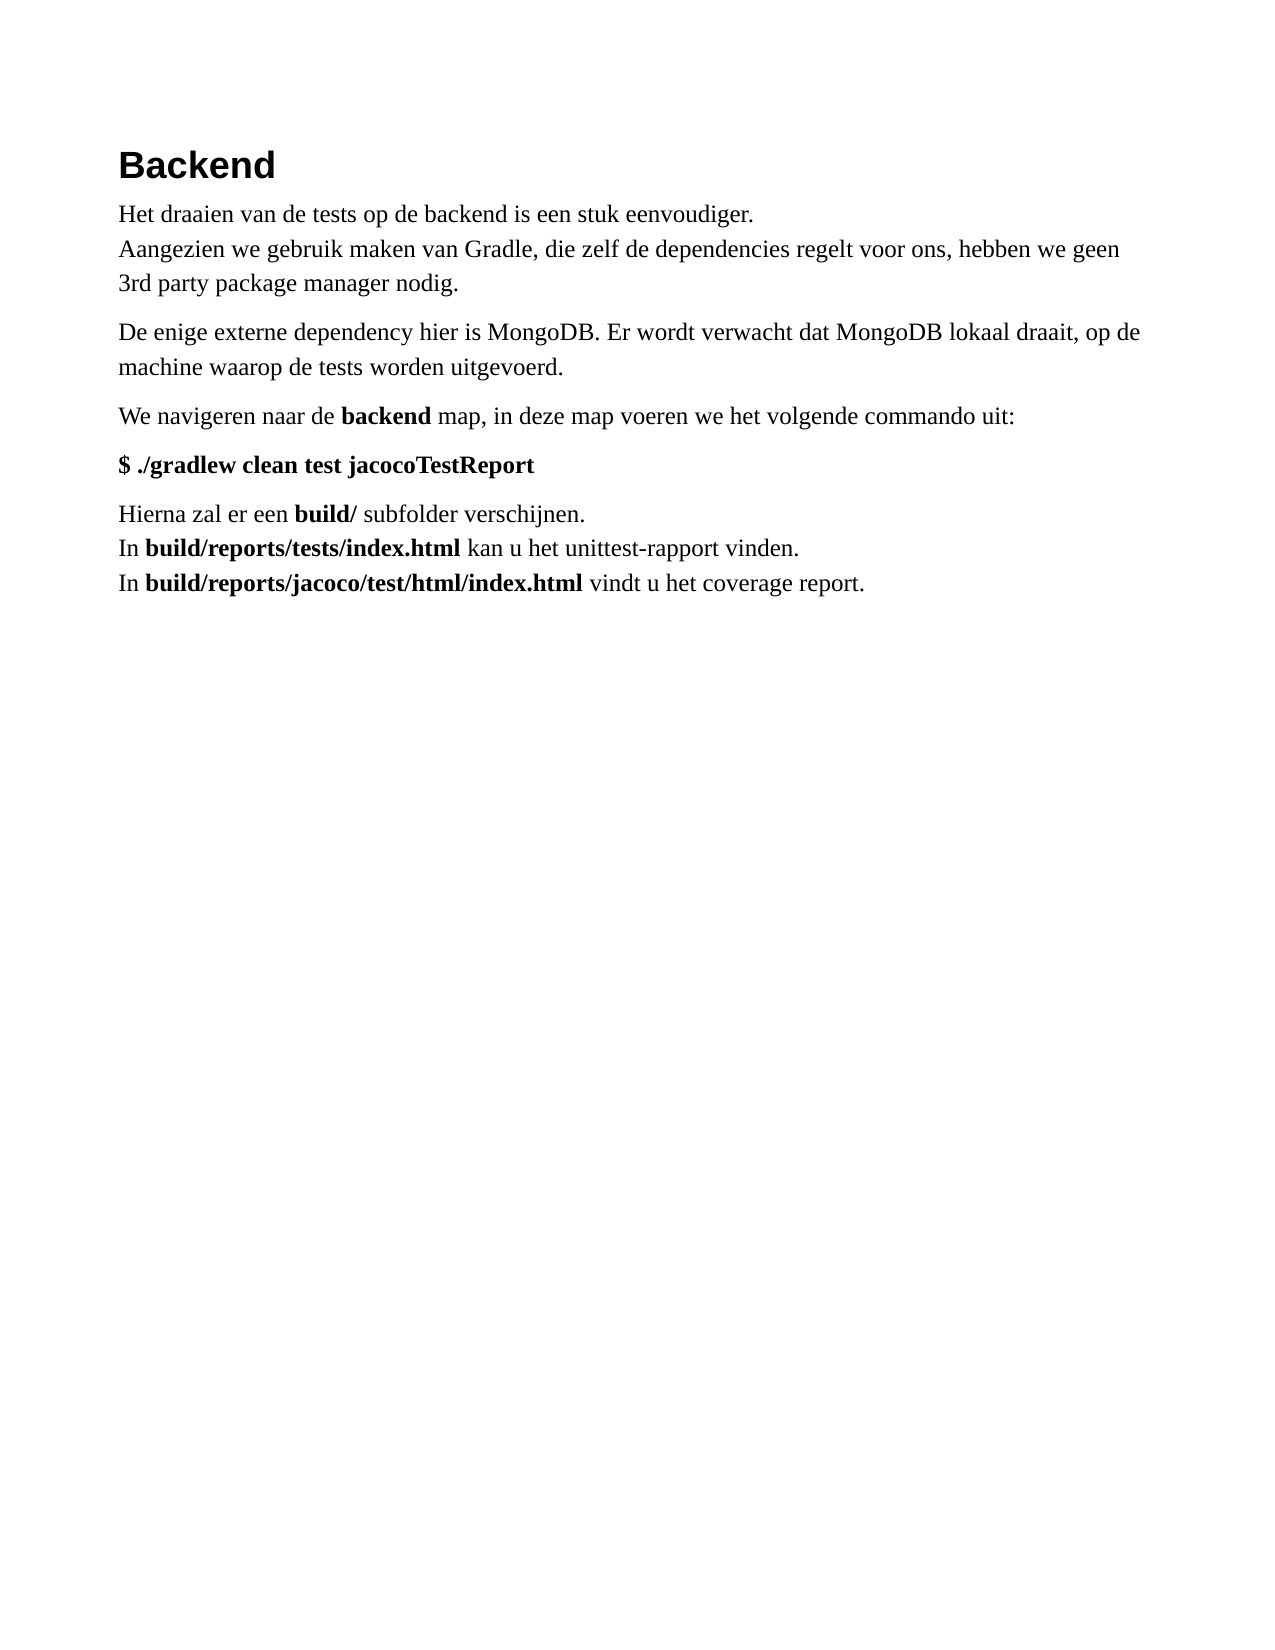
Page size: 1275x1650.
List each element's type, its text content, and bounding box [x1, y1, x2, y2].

text We navigeren naar de backend map, in deze map voeren we het volgende commando uit: [118, 401, 1157, 429]
subtitle Backend [118, 143, 1157, 187]
text De enige externe dependency hier is MongoDB. Er wordt verwacht dat MongoDB lokaal draait, op de machine waarop de tests worden uitgevoerd. [118, 317, 1157, 381]
text Hierna zal er een build/ subfolder verschijnen. In build/reports/tests/index.html kan u het unittest-rapport vinden. In build/reports/jacoco/test/html/index.html vindt u het coverage report. [118, 499, 1157, 597]
text $ ./gradlew clean test jacocoTestReport [118, 450, 1157, 479]
text Het draaien van de tests op de backend is een stuk eenvoudiger. Aangezien we gebruik maken van Gradle, die zelf de dependencies regelt voor ons, hebben we geen 3rd party package manager nodig. [118, 199, 1157, 297]
